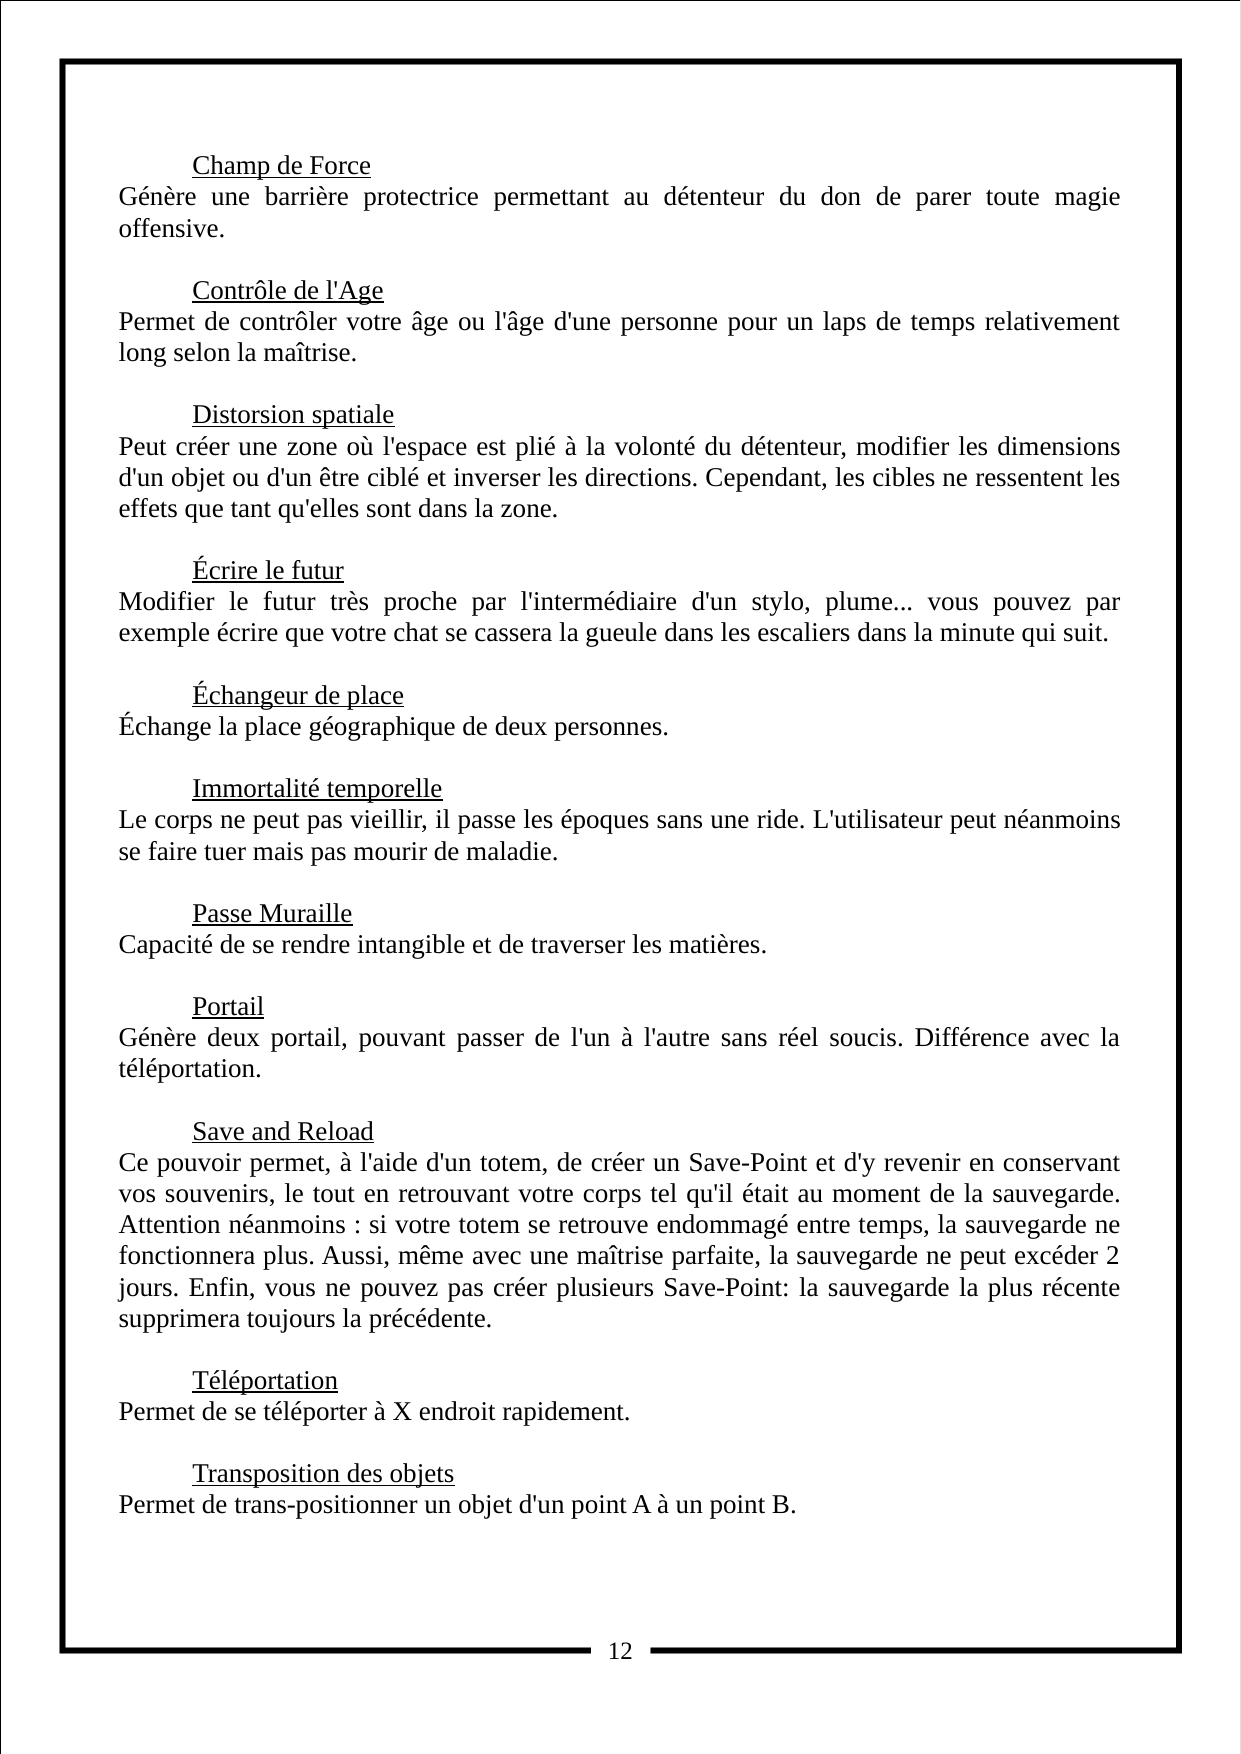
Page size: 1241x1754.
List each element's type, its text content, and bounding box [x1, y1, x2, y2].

text Le corps ne peut pas vieillir, il passe les époques sans une ride. L'utilisateur peut néanmoins se faire tuer mais pas mourir de maladie. [118, 803, 1122, 866]
text Capacité de se rendre intangible et de traverser les matières. [118, 928, 1122, 959]
text Échange la place géographique de deux personnes. [118, 710, 1122, 741]
text Immortalité temporelle [118, 772, 1122, 803]
text Contrôle de l'Age [118, 274, 1122, 305]
text Save and Reload [118, 1115, 1122, 1146]
text Permet de contrôler votre âge ou l'âge d'une personne pour un laps de temps relativement long selon la maîtrise. [118, 305, 1122, 367]
text Permet de trans-positionner un objet d'un point A à un point B. [118, 1489, 1122, 1520]
text Passe Muraille [118, 897, 1122, 928]
text Génère une barrière protectrice permettant au détenteur du don de parer toute magie offensive. [118, 181, 1122, 243]
text Distorsion spatiale [118, 398, 1122, 430]
text Téléportation [118, 1364, 1122, 1395]
text Génère deux portail, pouvant passer de l'un à l'autre sans réel soucis. Différence avec la téléportation. [118, 1021, 1122, 1084]
text Champ de Force [118, 149, 1122, 181]
picture [1, 1, 1240, 1754]
text Peut créer une zone où l'espace est plié à la volonté du détenteur, modifier les dimensions d'un objet ou d'un être ciblé et inverser les directions. Cependant, les cibles ne ressentent les effets que tant qu'elles sont dans la zone. [118, 430, 1122, 523]
text Permet de se téléporter à X endroit rapidement. [118, 1395, 1122, 1426]
text Écrire le futur [118, 554, 1122, 585]
text Modifier le futur très proche par l'intermédiaire d'un stylo, plume... vous pouvez par exemple écrire que votre chat se cassera la gueule dans les escaliers dans la minute qui suit. [118, 585, 1122, 648]
text Transposition des objets [118, 1457, 1122, 1489]
text Ce pouvoir permet, à l'aide d'un totem, de créer un Save-Point et d'y revenir en conservant vos souvenirs, le tout en retrouvant votre corps tel qu'il était au moment de la sauvegarde. Attention néanmoins : si votre totem se retrouve endommagé entre temps, la sauvegarde ne fonctionnera plus. Aussi, même avec une maîtrise parfaite, la sauvegarde ne peut excéder 2 jours. Enfin, vous ne pouvez pas créer plusieurs Save-Point: la sauvegarde la plus récente supprimera toujours la précédente. [118, 1146, 1122, 1333]
text Portail [118, 990, 1122, 1021]
text Échangeur de place [118, 679, 1122, 710]
